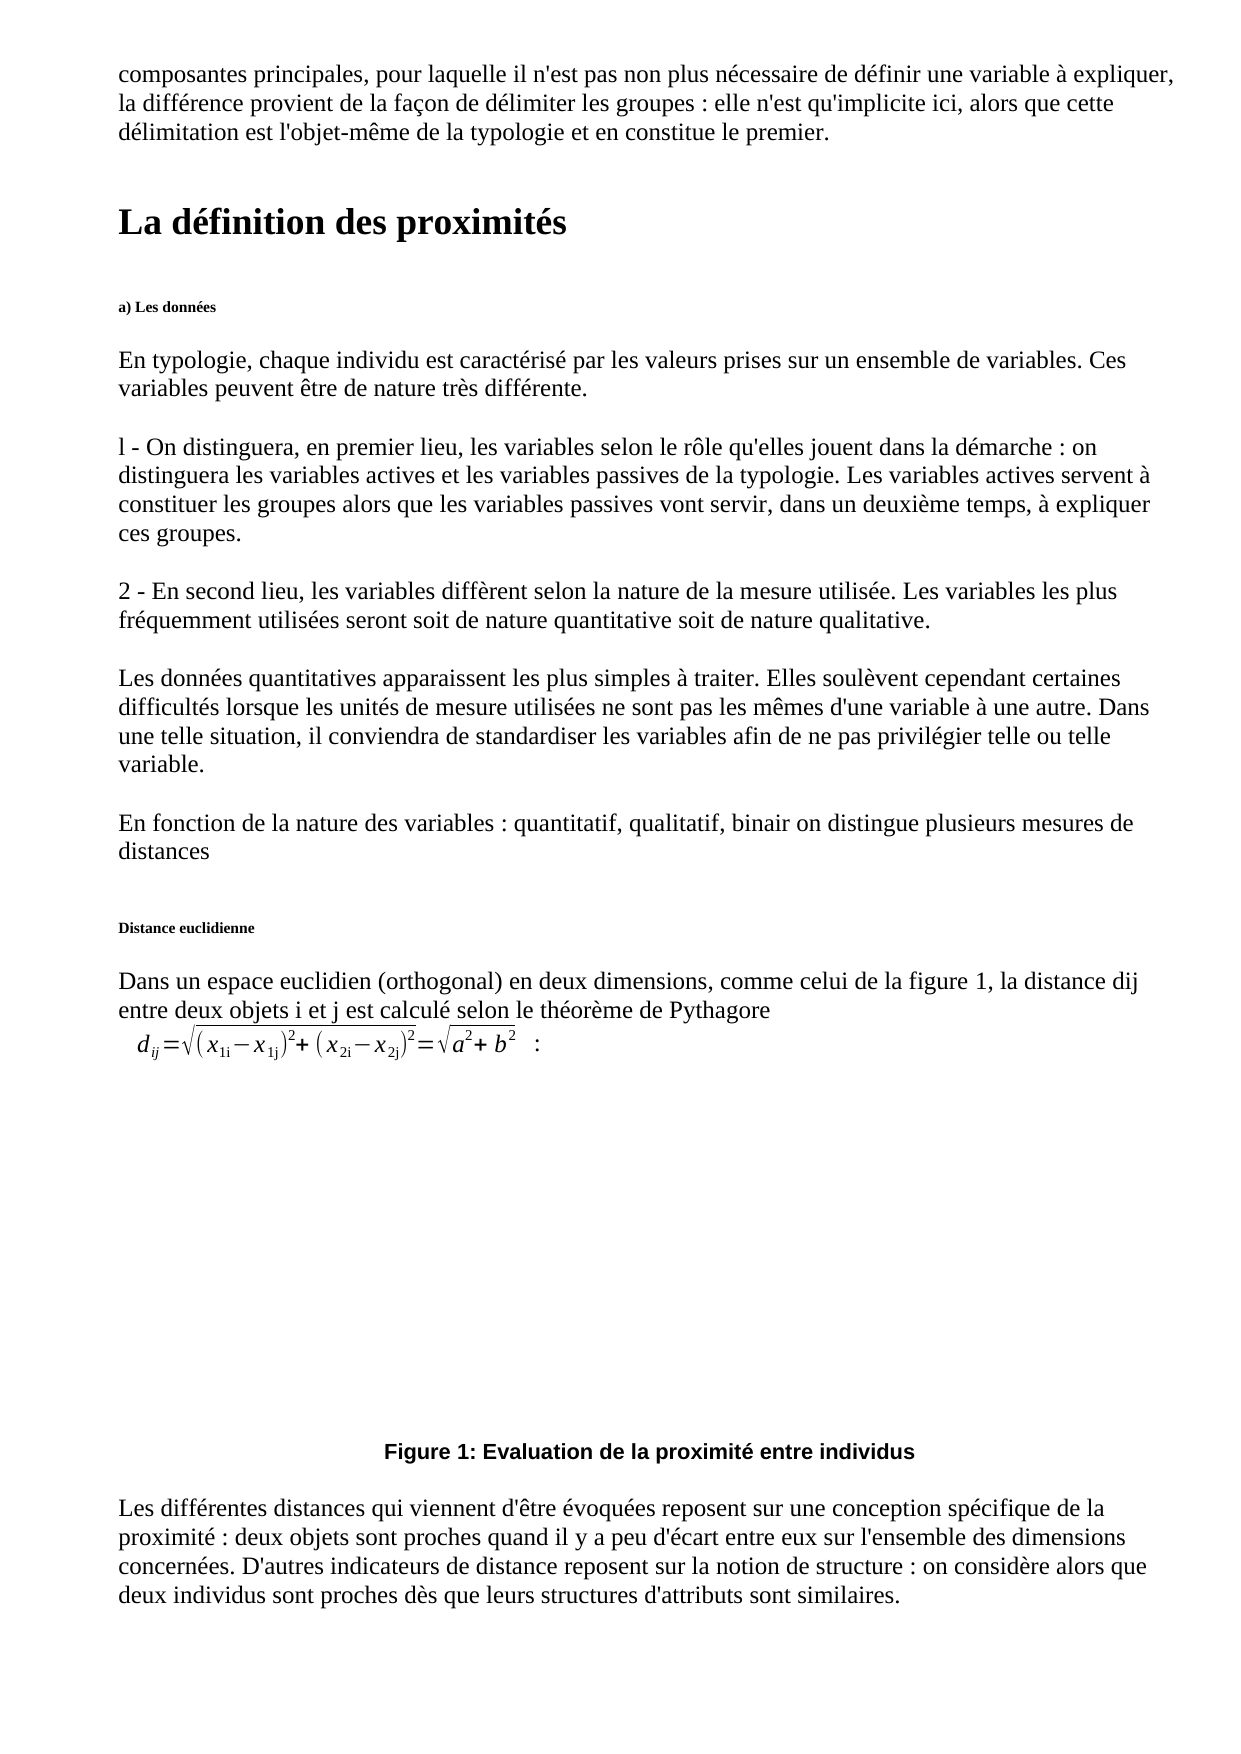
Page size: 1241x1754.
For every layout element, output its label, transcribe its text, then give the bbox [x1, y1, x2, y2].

text l - On distinguera, en premier lieu, les variables selon le rôle qu'elles jouent dans la démarche : on distinguera les variables actives et les variables passives de la typologie. Les variables actives servent à constituer les groupes alors que les variables passives vont servir, dans un deuxième temps, à expliquer ces groupes. [118, 432, 1181, 547]
text Dans un espace euclidien (orthogonal) en deux dimensions, comme celui de la figure 1, la distance dij entre deux objets i et j est calculé selon le théorème de Pythagore : [118, 966, 1181, 1061]
subtitle Figure 1: Evaluation de la proximité entre individus [118, 1439, 1181, 1464]
text 2 - En second lieu, les variables diffèrent selon la nature de la mesure utilisée. Les variables les plus fréquemment utilisées seront soit de nature quantitative soit de nature qualitative. [118, 576, 1181, 634]
subtitle Distance euclidienne [118, 919, 1181, 937]
text composantes principales, pour laquelle il n'est pas non plus nécessaire de définir une variable à expliquer, la différence provient de la façon de délimiter les groupes : elle n'est qu'implicite ici, alors que cette délimitation est l'objet-même de la typologie et en constitue le premier. [118, 59, 1181, 145]
text En typologie, chaque individu est caractérisé par les valeurs prises sur un ensemble de variables. Ces variables peuvent être de nature très différente. [118, 345, 1181, 402]
text En fonction de la nature des variables : quantitatif, qualitatif, binair on distingue plusieurs mesures de distances [118, 808, 1181, 865]
text Les différentes distances qui viennent d'être évoquées reposent sur une conception spécifique de la proximité : deux objets sont proches quand il y a peu d'écart entre eux sur l'ensemble des dimensions concernées. D'autres indicateurs de distance reposent sur la notion de structure : on considère alors que deux individus sont proches dès que leurs structures d'attributs sont similaires. [118, 1493, 1181, 1608]
subtitle La définition des proximités [118, 200, 1181, 243]
subtitle a) Les données [118, 297, 1181, 315]
text Les données quantitatives apparaissent les plus simples à traiter. Elles soulèvent cependant certaines difficultés lorsque les unités de mesure utilisées ne sont pas les mêmes d'une variable à une autre. Dans une telle situation, il conviendra de standardiser les variables afin de ne pas privilégier telle ou telle variable. [118, 663, 1181, 778]
